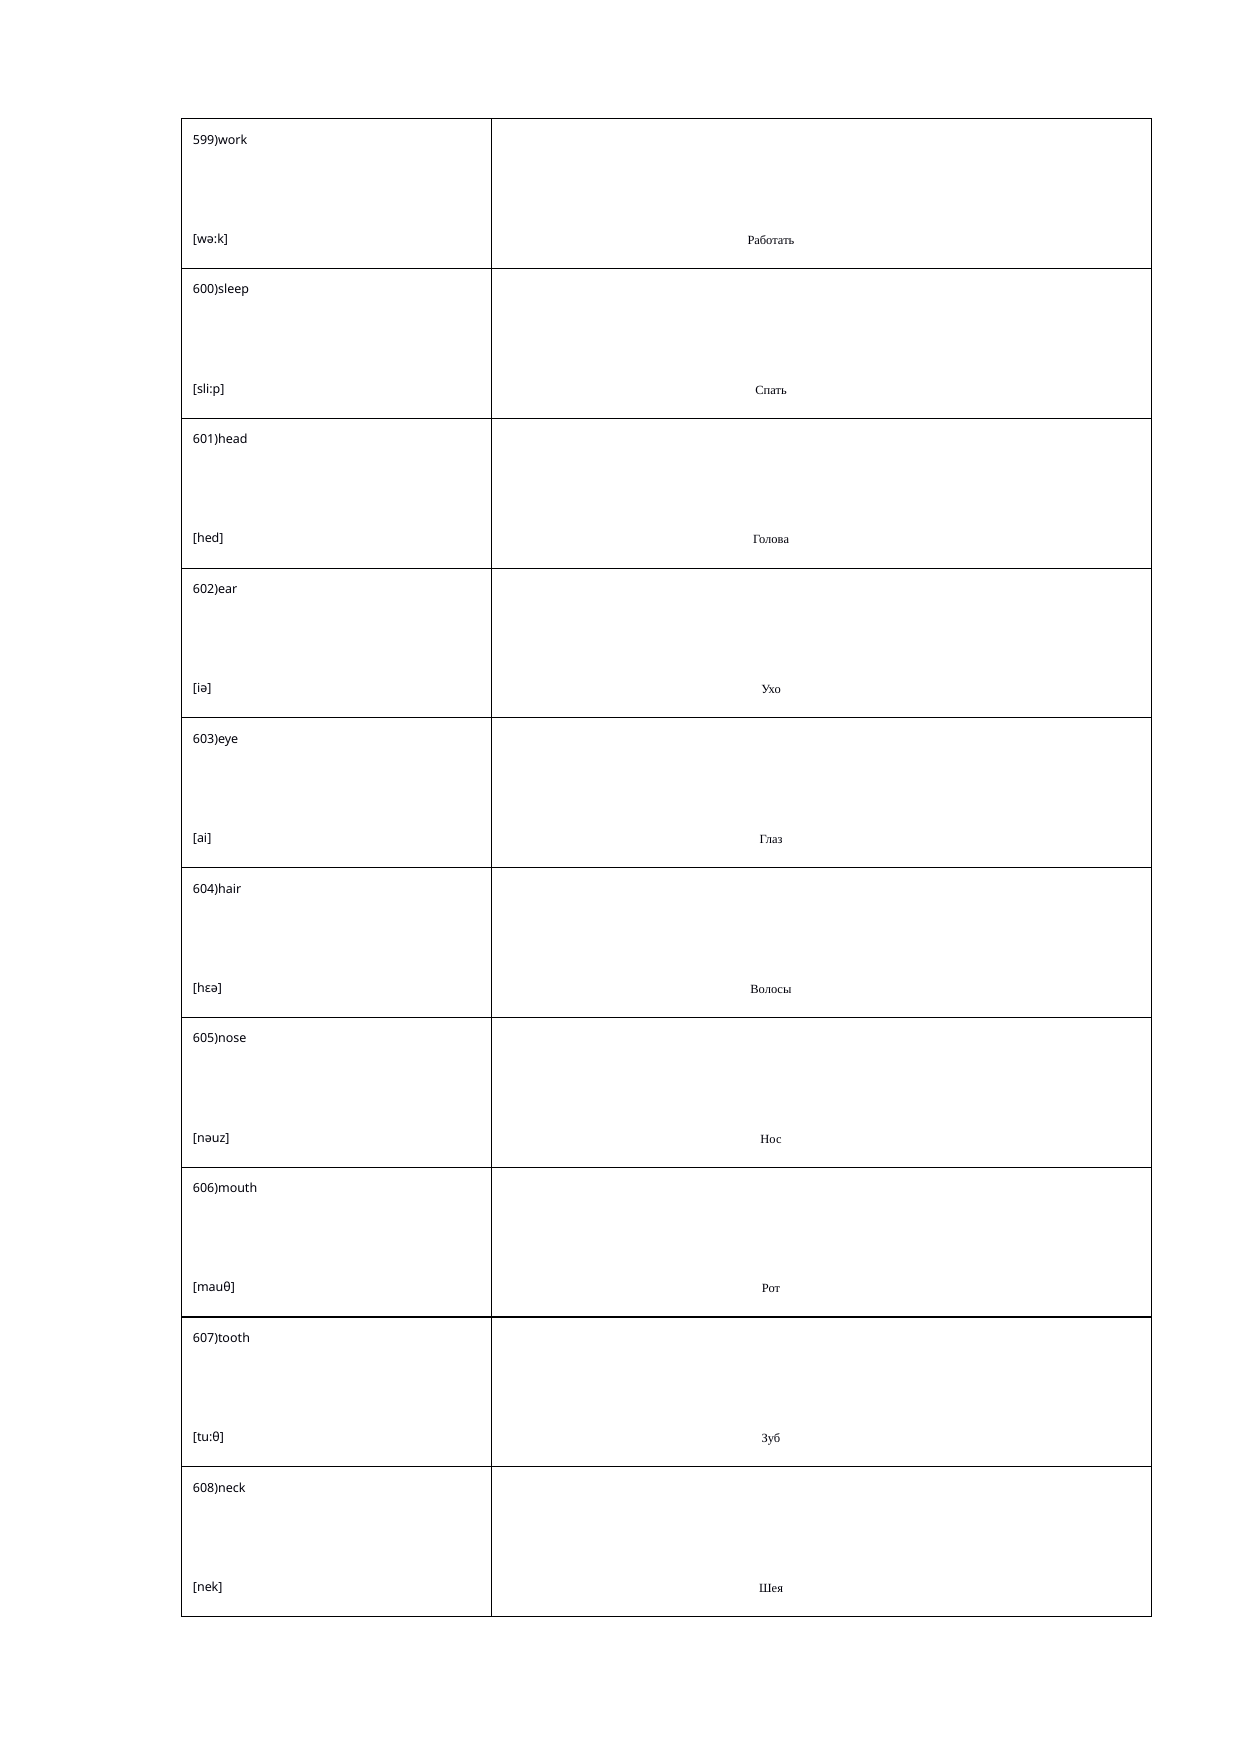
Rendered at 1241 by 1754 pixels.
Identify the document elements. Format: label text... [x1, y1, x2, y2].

table_cell Голова [492, 419, 1151, 567]
table_cell 602)ear [iə] [182, 569, 491, 717]
table_cell 606)mouth [mauθ] [182, 1168, 491, 1316]
table_cell 608)neck [nek] [182, 1467, 491, 1616]
table_cell 604)hair [hɛə] [182, 868, 491, 1017]
table_cell Шея [492, 1467, 1151, 1616]
table_cell Нос [492, 1018, 1151, 1167]
table_cell Зуб [492, 1318, 1151, 1466]
table_cell Спать [492, 269, 1151, 418]
table_cell Волосы [492, 868, 1151, 1017]
table_cell 603)eye [ai] [182, 718, 491, 867]
table_cell 599)work [wə:k] [182, 119, 491, 268]
table_cell Рот [492, 1168, 1151, 1316]
table_cell Работать [492, 119, 1151, 268]
table_cell 607)tooth [tu:θ] [182, 1318, 491, 1466]
table_cell 600)sleep [sli:p] [182, 269, 491, 418]
table_cell Ухо [492, 569, 1151, 717]
table_cell 605)nose [nəuz] [182, 1018, 491, 1167]
table_cell Глаз [492, 718, 1151, 867]
table_cell 601)head [hed] [182, 419, 491, 567]
